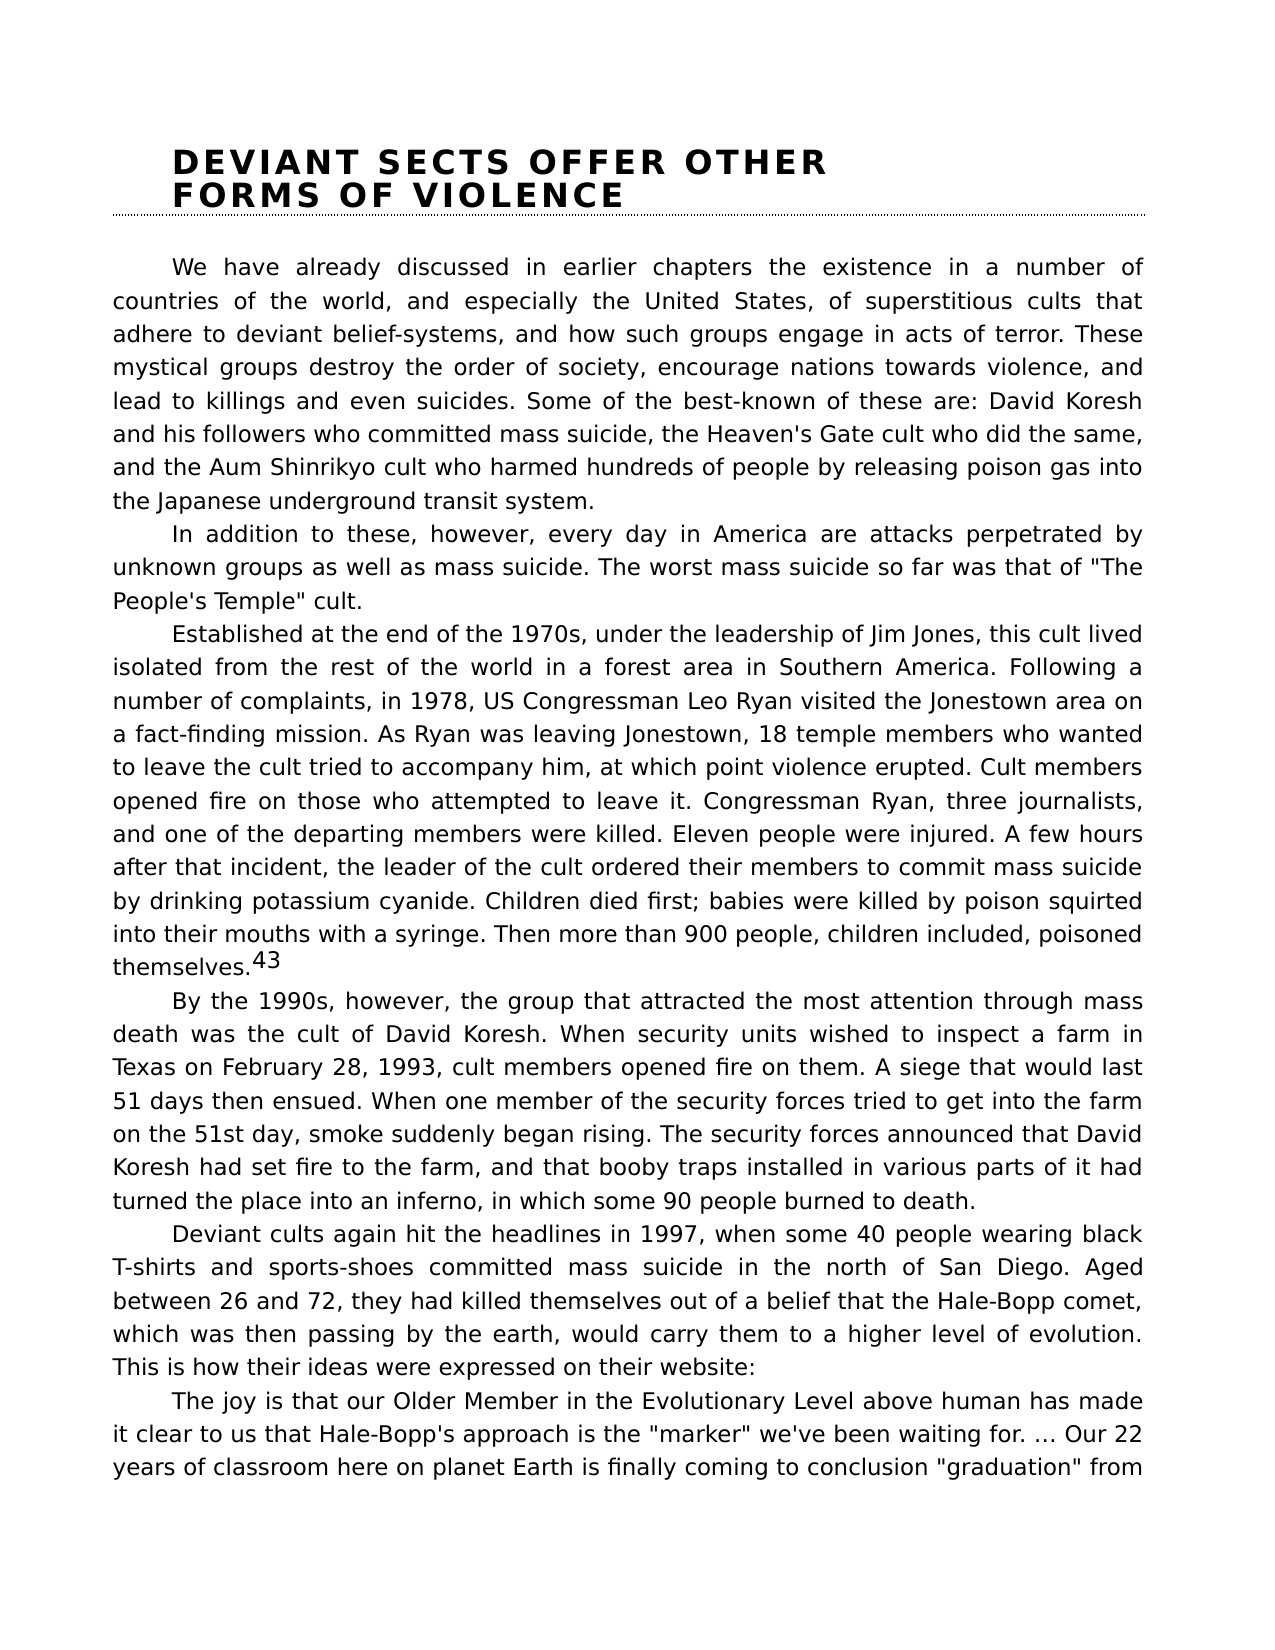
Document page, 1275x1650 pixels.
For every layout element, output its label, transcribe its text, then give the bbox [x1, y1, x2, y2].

text DEVIANT SECTS OFFER OTHER [112, 148, 1145, 181]
text The joy is that our Older Member in the Evolutionary Level above human has made it clear to us that Hale-Bopp's approach is the "marker" we've been waiting for. … Our 22 years of classroom here on planet Earth is finally coming to conclusion "graduation" from [112, 1382, 1145, 1482]
text Established at the end of the 1970s, under the leadership of Jim Jones, this cult lived isolated from the rest of the world in a forest area in Southern America. Following a number of complaints, in 1978, US Congressman Leo Ryan visited the Jonestown area on a fact-finding mission. As Ryan was leaving Jonestown, 18 temple members who wanted to leave the cult tried to accompany him, at which point violence erupted. Cult members opened fire on those who attempted to leave it. Congressman Ryan, three journalists, and one of the departing members were killed. Eleven people were injured. A few hours after that incident, the leader of the cult ordered their members to commit mass suicide by drinking potassium cyanide. Children died first; babies were killed by poison squirted into their mouths with a syringe. Then more than 900 people, children included, poisoned themselves.43 [112, 616, 1145, 982]
text FORMS OF VIOLENCE [112, 181, 1145, 216]
text We have already discussed in earlier chapters the existence in a number of countries of the world, and especially the United States, of superstitious cults that adhere to deviant belief-systems, and how such groups engage in acts of terror. These mystical groups destroy the order of society, encourage nations towards violence, and lead to killings and even suicides. Some of the best-known of these are: David Koresh and his followers who committed mass suicide, the Heaven's Gate cult who did the same, and the Aum Shinrikyo cult who harmed hundreds of people by releasing poison gas into the Japanese underground transit system. [112, 249, 1145, 516]
text Deviant cults again hit the headlines in 1997, when some 40 people wearing black T-shirts and sports-shoes committed mass suicide in the north of San Diego. Aged between 26 and 72, they had killed themselves out of a belief that the Hale-Bopp comet, which was then passing by the earth, would carry them to a higher level of evolution. This is how their ideas were expressed on their website: [112, 1216, 1145, 1382]
text In addition to these, however, every day in America are attacks perpetrated by unknown groups as well as mass suicide. The worst mass suicide so far was that of "The People's Temple" cult. [112, 516, 1145, 616]
text By the 1990s, however, the group that attracted the most attention through mass death was the cult of David Koresh. When security units wished to inspect a farm in Texas on February 28, 1993, cult members opened fire on them. A siege that would last 51 days then ensued. When one member of the security forces tried to get into the farm on the 51st day, smoke suddenly began rising. The security forces announced that David Koresh had set fire to the farm, and that booby traps installed in various parts of it had turned the place into an inferno, in which some 90 people burned to death. [112, 982, 1145, 1216]
